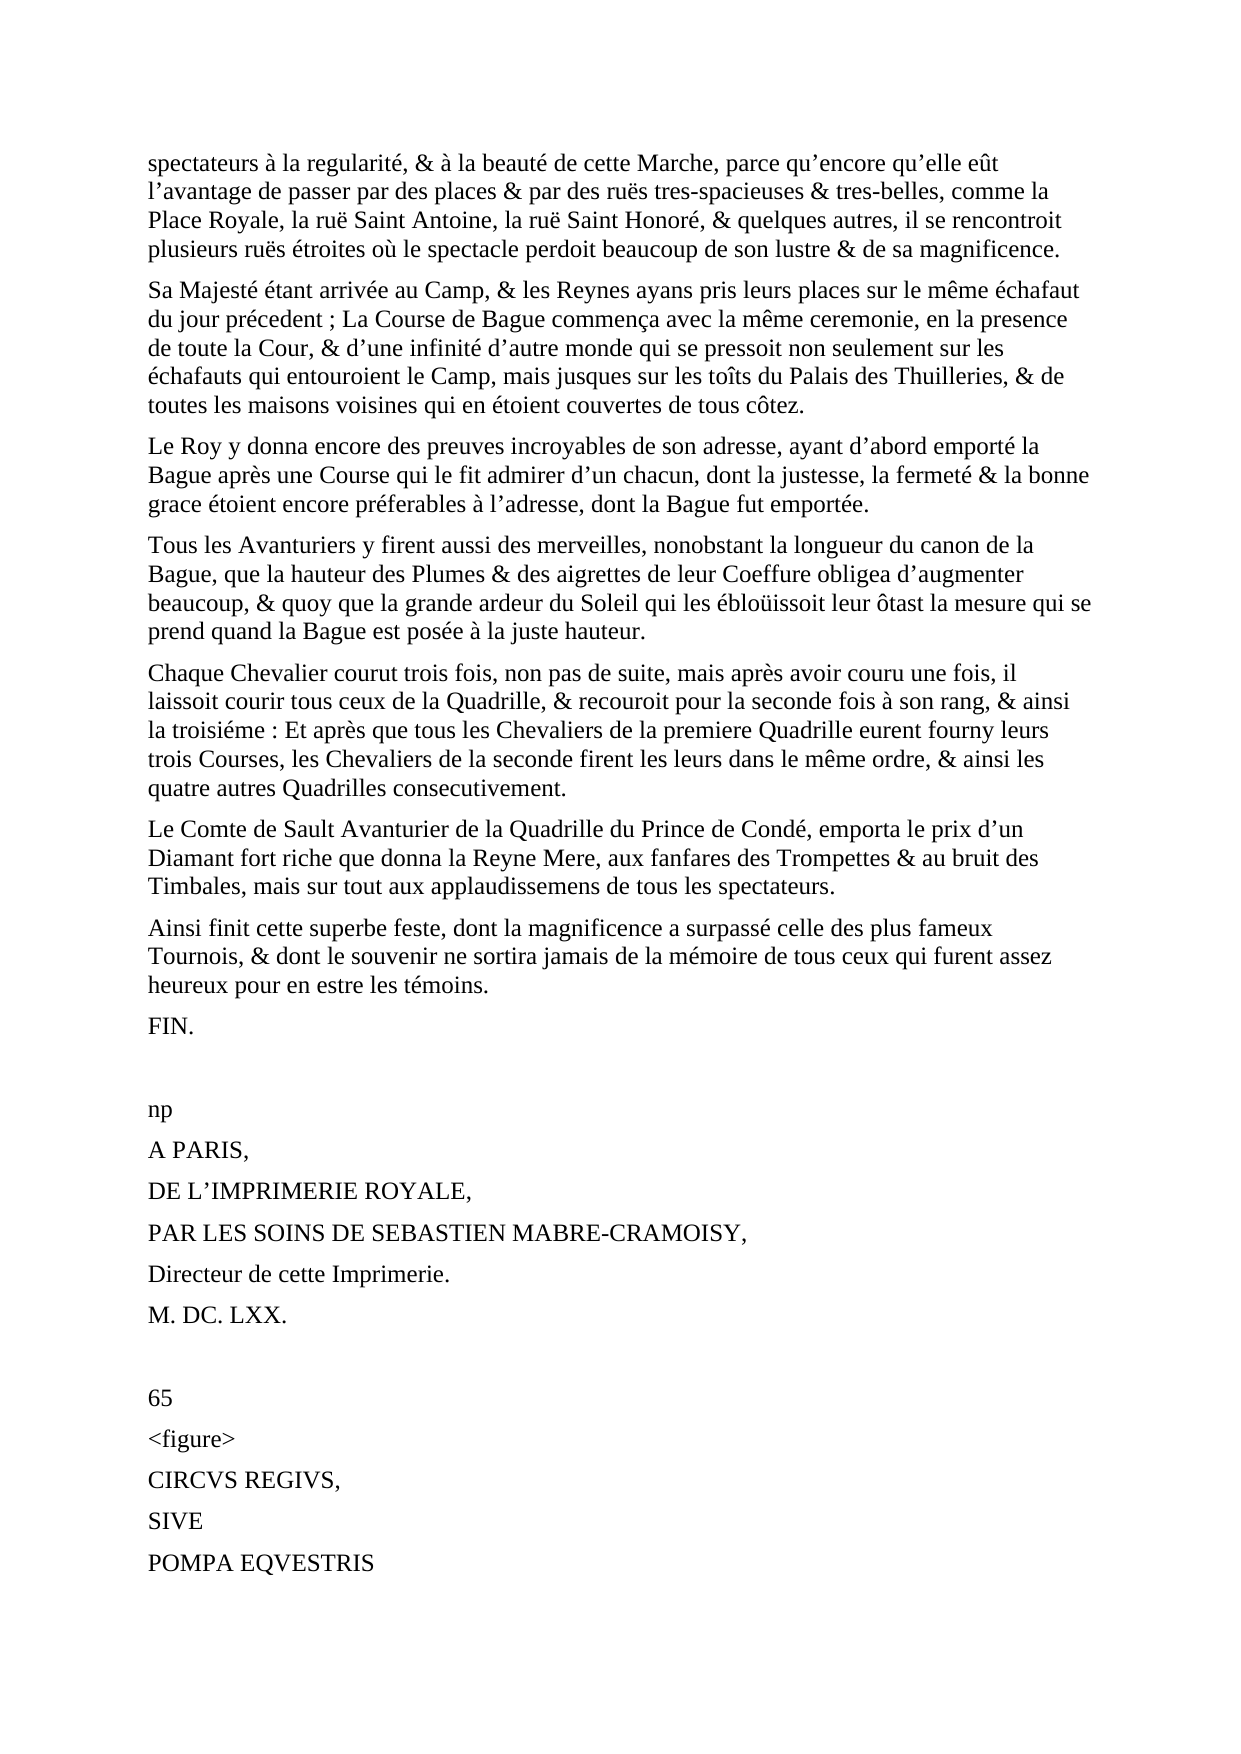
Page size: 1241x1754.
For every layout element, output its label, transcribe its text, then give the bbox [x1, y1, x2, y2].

text SIVE [148, 1506, 1093, 1535]
text Le Roy y donna encore des preuves incroyables de son adresse, ayant d’abord emporté la Bague après une Course qui le fit admirer d’un chacun, dont la justesse, la fermeté & la bonne grace étoient encore préferables à l’adresse, dont la Bague fut emportée. [148, 431, 1093, 518]
text Directeur de cette Imprimerie. [148, 1259, 1093, 1288]
text POMPA EQVESTRIS [148, 1548, 1093, 1576]
text A PARIS, [148, 1135, 1093, 1164]
text DE L’IMPRIMERIE ROYALE, [148, 1176, 1093, 1205]
text spectateurs à la regularité, & à la beauté de cette Marche, parce qu’encore qu’elle eût l’avantage de passer par des places & par des ruës tres-spacieuses & tres-belles, comme la Place Royale, la ruë Saint Antoine, la ruë Saint Honoré, & quelques autres, il se rencontroit plusieurs ruës étroites où le spectacle perdoit beaucoup de son lustre & de sa magnificence. [148, 148, 1093, 263]
text Chaque Chevalier courut trois fois, non pas de suite, mais après avoir couru une fois, il laissoit courir tous ceux de la Quadrille, & recouroit pour la seconde fois à son rang, & ainsi la troisiéme : Et après que tous les Chevaliers de la premiere Quadrille eurent fourny leurs trois Courses, les Chevaliers de la seconde firent les leurs dans le même ordre, & ainsi les quatre autres Quadrilles consecutivement. [148, 658, 1093, 801]
text M. DC. LXX. [148, 1300, 1093, 1329]
text 65 [148, 1383, 1093, 1411]
text Sa Majesté étant arrivée au Camp, & les Reynes ayans pris leurs places sur le même échafaut du jour précedent ; La Course de Bague commença avec la même ceremonie, en la presence de toute la Cour, & d’une infinité d’autre monde qui se pressoit non seulement sur les échafauts qui entouroient le Camp, mais jusques sur les toîts du Palais des Thuilleries, & de toutes les maisons voisines qui en étoient couvertes de tous côtez. [148, 275, 1093, 419]
text CIRCVS REGIVS, [148, 1465, 1093, 1494]
text np [148, 1094, 1093, 1123]
text Le Comte de Sault Avanturier de la Quadrille du Prince de Condé, emporta le prix d’un Diamant fort riche que donna la Reyne Mere, aux fanfares des Trompettes & au bruit des Timbales, mais sur tout aux applaudissemens de tous les spectateurs. [148, 814, 1093, 900]
text Tous les Avanturiers y firent aussi des merveilles, nonobstant la longueur du canon de la Bague, que la hauteur des Plumes & des aigrettes de leur Coeffure obligea d’augmenter beaucoup, & quoy que la grande ardeur du Soleil qui les ébloüissoit leur ôtast la mesure qui se prend quand la Bague est posée à la juste hauteur. [148, 530, 1093, 645]
text PAR LES SOINS DE SEBASTIEN MABRE-CRAMOISY, [148, 1218, 1093, 1246]
text Ainsi finit cette superbe feste, dont la magnificence a surpassé celle des plus fameux Tournois, & dont le souvenir ne sortira jamais de la mémoire de tous ceux qui furent assez heureux pour en estre les témoins. [148, 913, 1093, 999]
text FIN. [148, 1011, 1093, 1040]
text <figure> [148, 1424, 1093, 1453]
